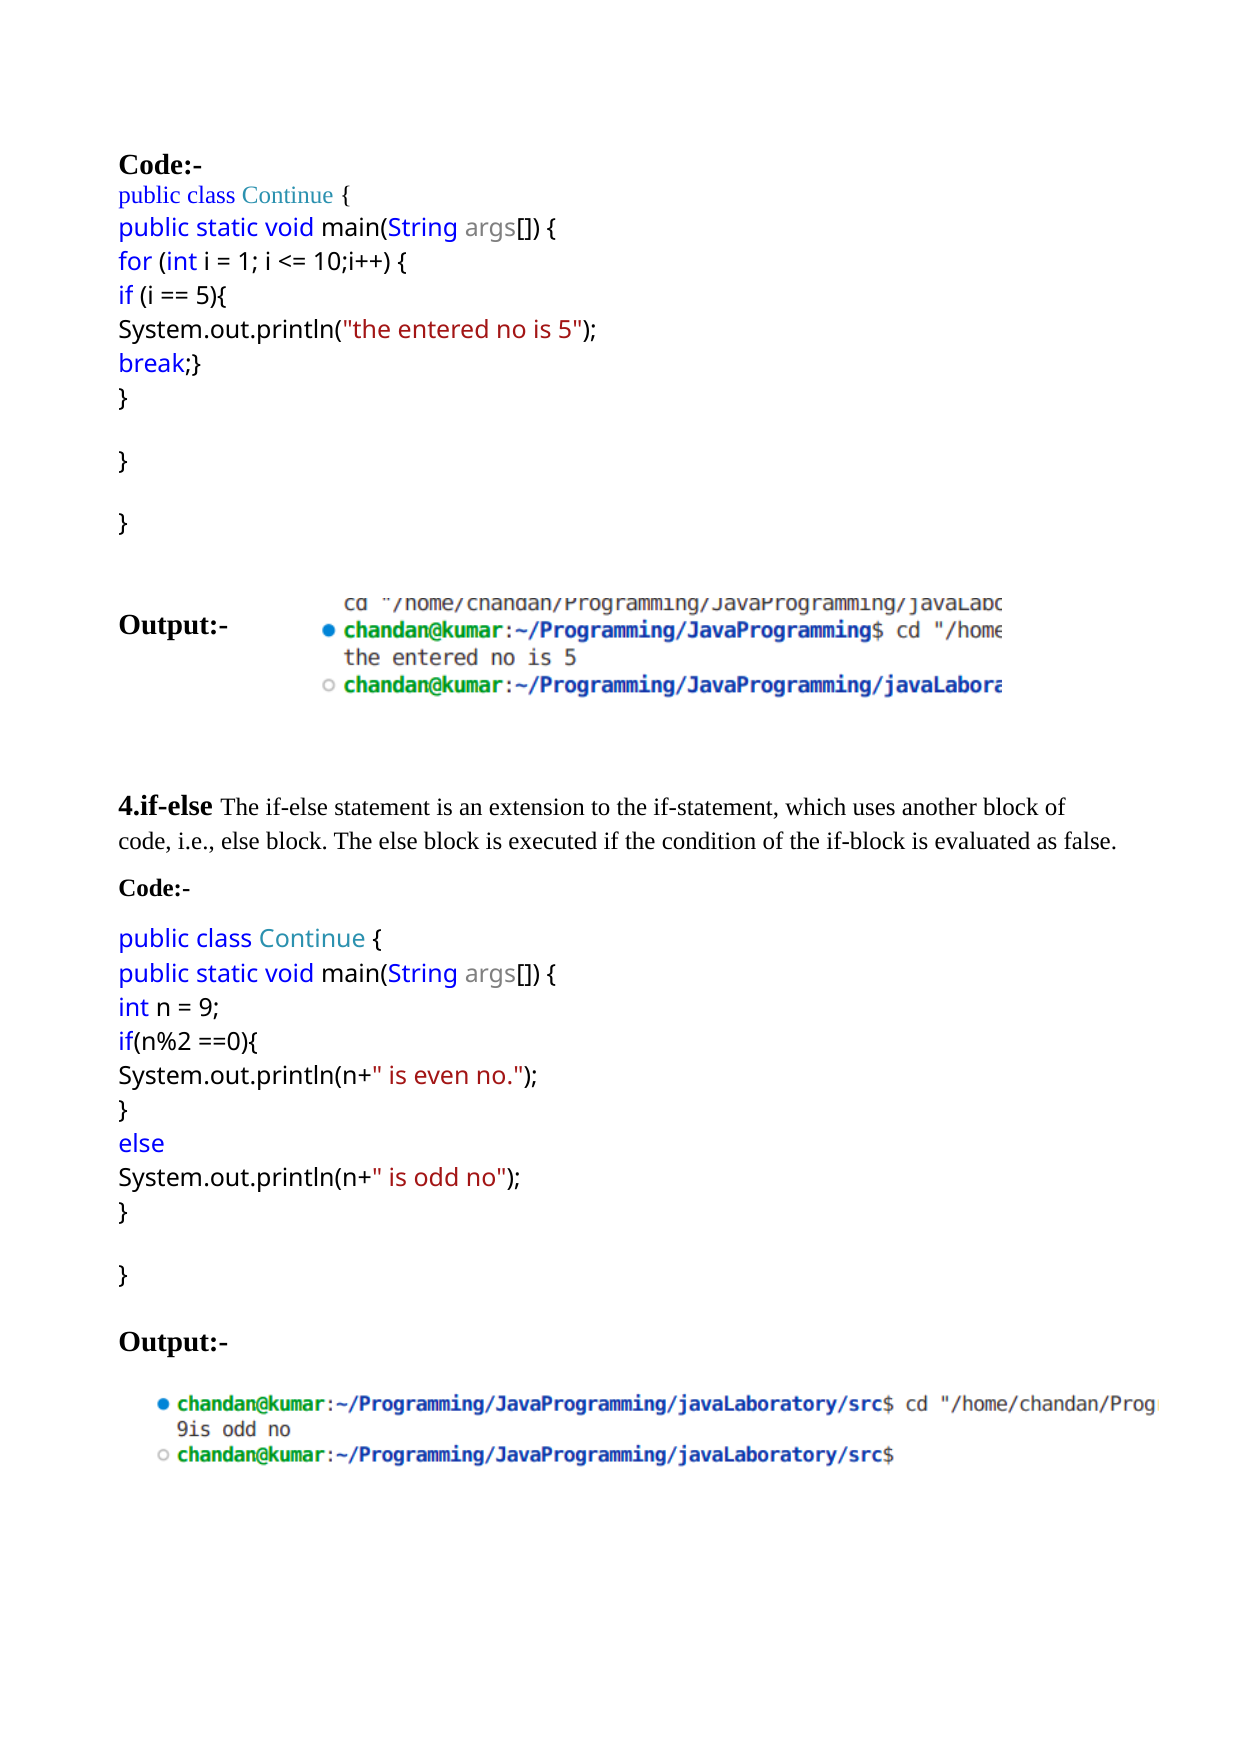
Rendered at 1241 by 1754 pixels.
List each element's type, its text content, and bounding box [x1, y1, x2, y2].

text public static void main(String args[]) { [118, 209, 1122, 243]
text for (int i = 1; i <= 10;i++) { [118, 243, 1122, 277]
text } [118, 442, 1122, 476]
text public class Continue { [118, 180, 1122, 209]
text else [118, 1126, 1122, 1159]
text if (i == 5){ [118, 277, 1122, 311]
text System.out.println(n+" is odd no"); [118, 1159, 1122, 1194]
text System.out.println(n+" is even no."); [118, 1057, 1122, 1091]
text System.out.println("the entered no is 5"); [118, 311, 1122, 345]
text 4.if-else The if-else statement is an extension to the if-statement, which uses another block of code, i.e., else block. The else block is executed if the condition of the if-block is evaluated as false. [118, 788, 1122, 855]
text Output:- [118, 1324, 1122, 1358]
text public static void main(String args[]) { [118, 955, 1122, 989]
text } [118, 1091, 1122, 1126]
text } [118, 1256, 1122, 1291]
text if(n%2 ==0){ [118, 1023, 1122, 1057]
text int n = 9; [118, 989, 1122, 1023]
text Output:- [118, 607, 317, 640]
text } [118, 505, 1122, 539]
text } [118, 379, 1122, 413]
text Code:- [118, 147, 1122, 180]
text public class Continue { [118, 921, 1122, 955]
text Code:- [118, 873, 1122, 902]
picture [155, 1388, 1159, 1482]
text break;} [118, 345, 1122, 379]
text [1002, 607, 1122, 640]
text } [118, 1194, 1122, 1228]
picture [317, 598, 1002, 735]
